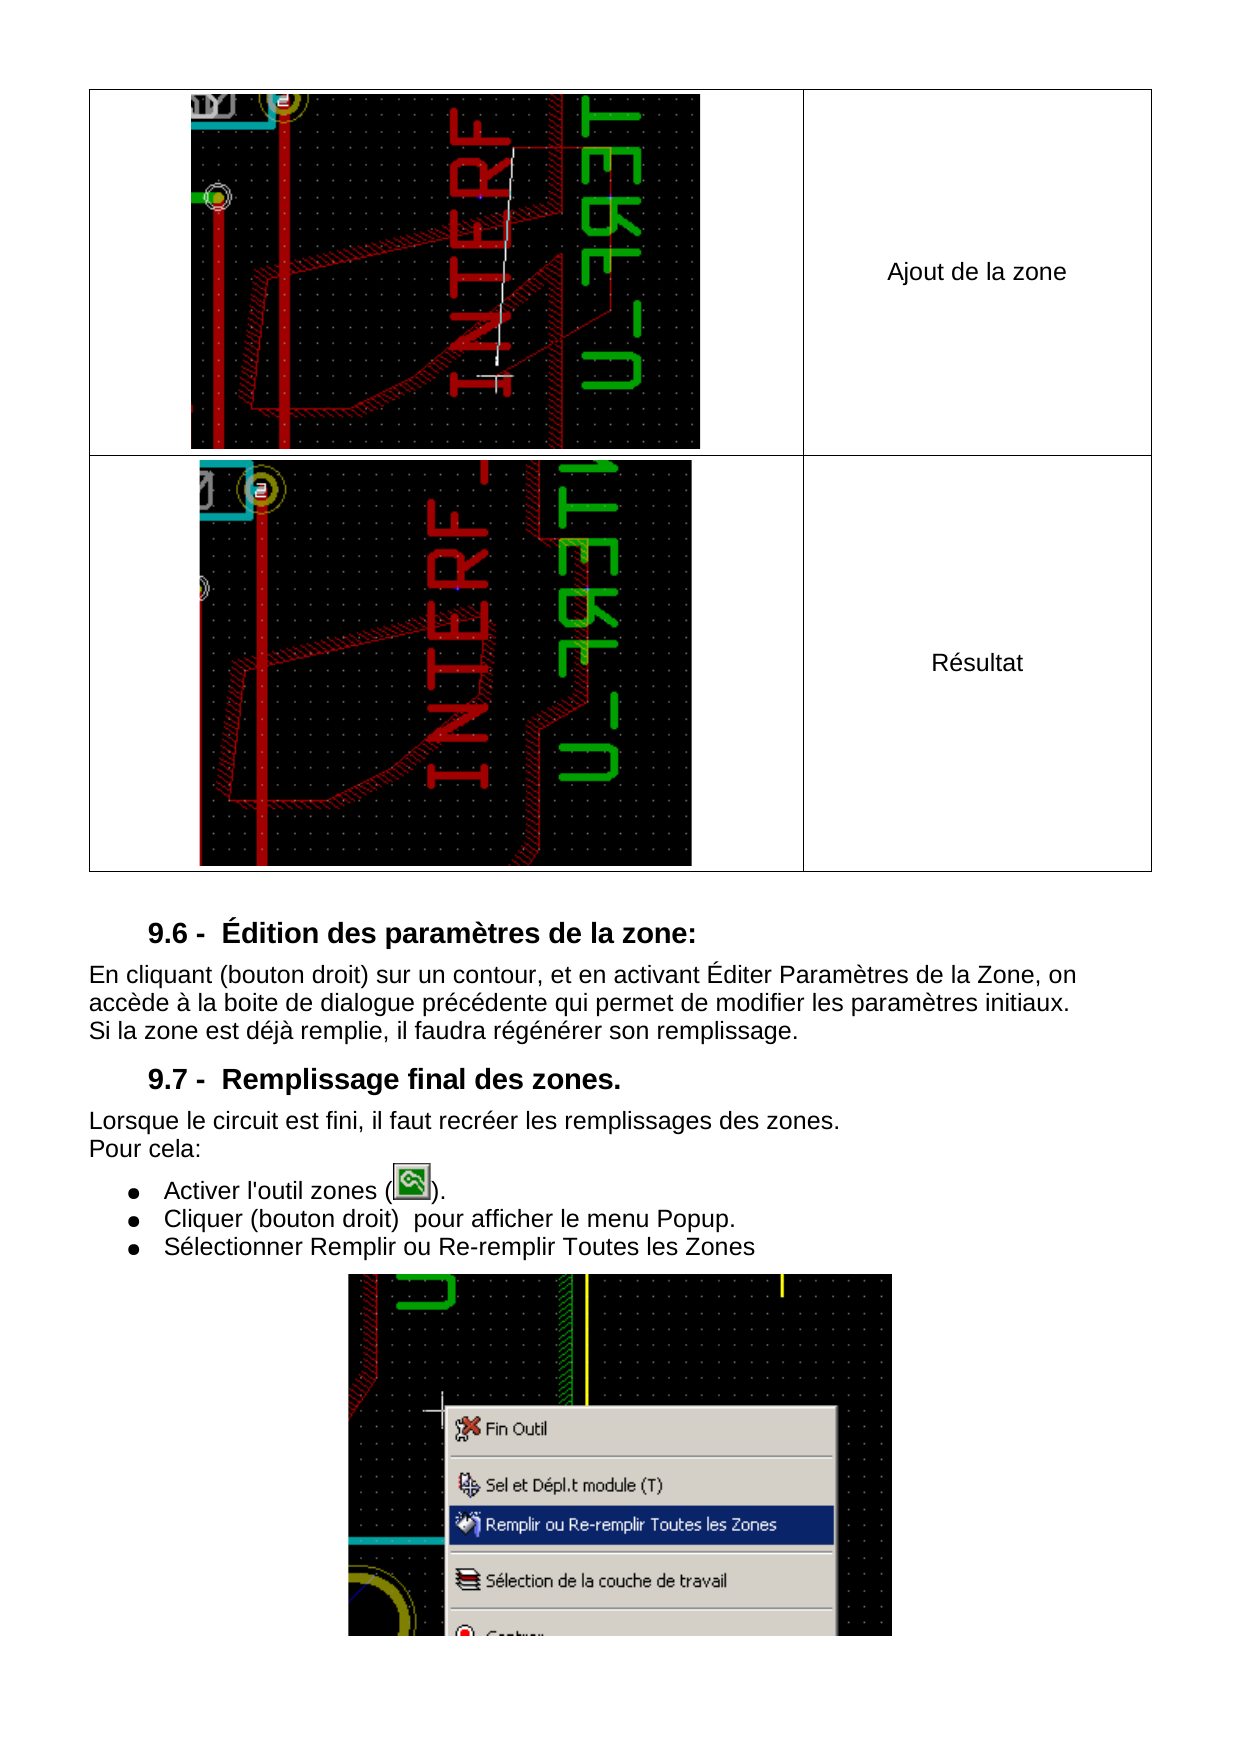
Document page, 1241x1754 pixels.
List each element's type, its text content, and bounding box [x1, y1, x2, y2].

text Si la zone est déjà remplie, il faudra régénérer son remplissage. [88, 1017, 1152, 1045]
text Lorsque le circuit est fini, il faut recréer les remplissages des zones. [88, 1107, 1152, 1135]
picture [393, 1163, 431, 1200]
text Pour cela: [88, 1135, 1152, 1163]
list Cliquer (bouton droit) pour afficher le menu Popup. [126, 1205, 1152, 1233]
picture [199, 460, 692, 866]
table_header Ajout de la zone [804, 90, 1151, 455]
picture [191, 94, 701, 449]
subtitle Édition des paramètres de la zone: [148, 917, 1152, 949]
table_header [90, 90, 803, 455]
picture [348, 1274, 892, 1636]
list Activer l'outil zones (). [126, 1163, 1152, 1205]
text En cliquant (bouton droit) sur un contour, et en activant Éditer Paramètres de la Zone, on accède à la boite de dialogue précédente qui permet de modifier les paramètres initiaux. [88, 961, 1152, 1017]
list Sélectionner Remplir ou Re-remplir Toutes les Zones [126, 1233, 1152, 1261]
table_cell [90, 456, 803, 871]
subtitle Remplissage final des zones. [148, 1063, 1152, 1095]
table_cell Résultat [804, 456, 1151, 871]
